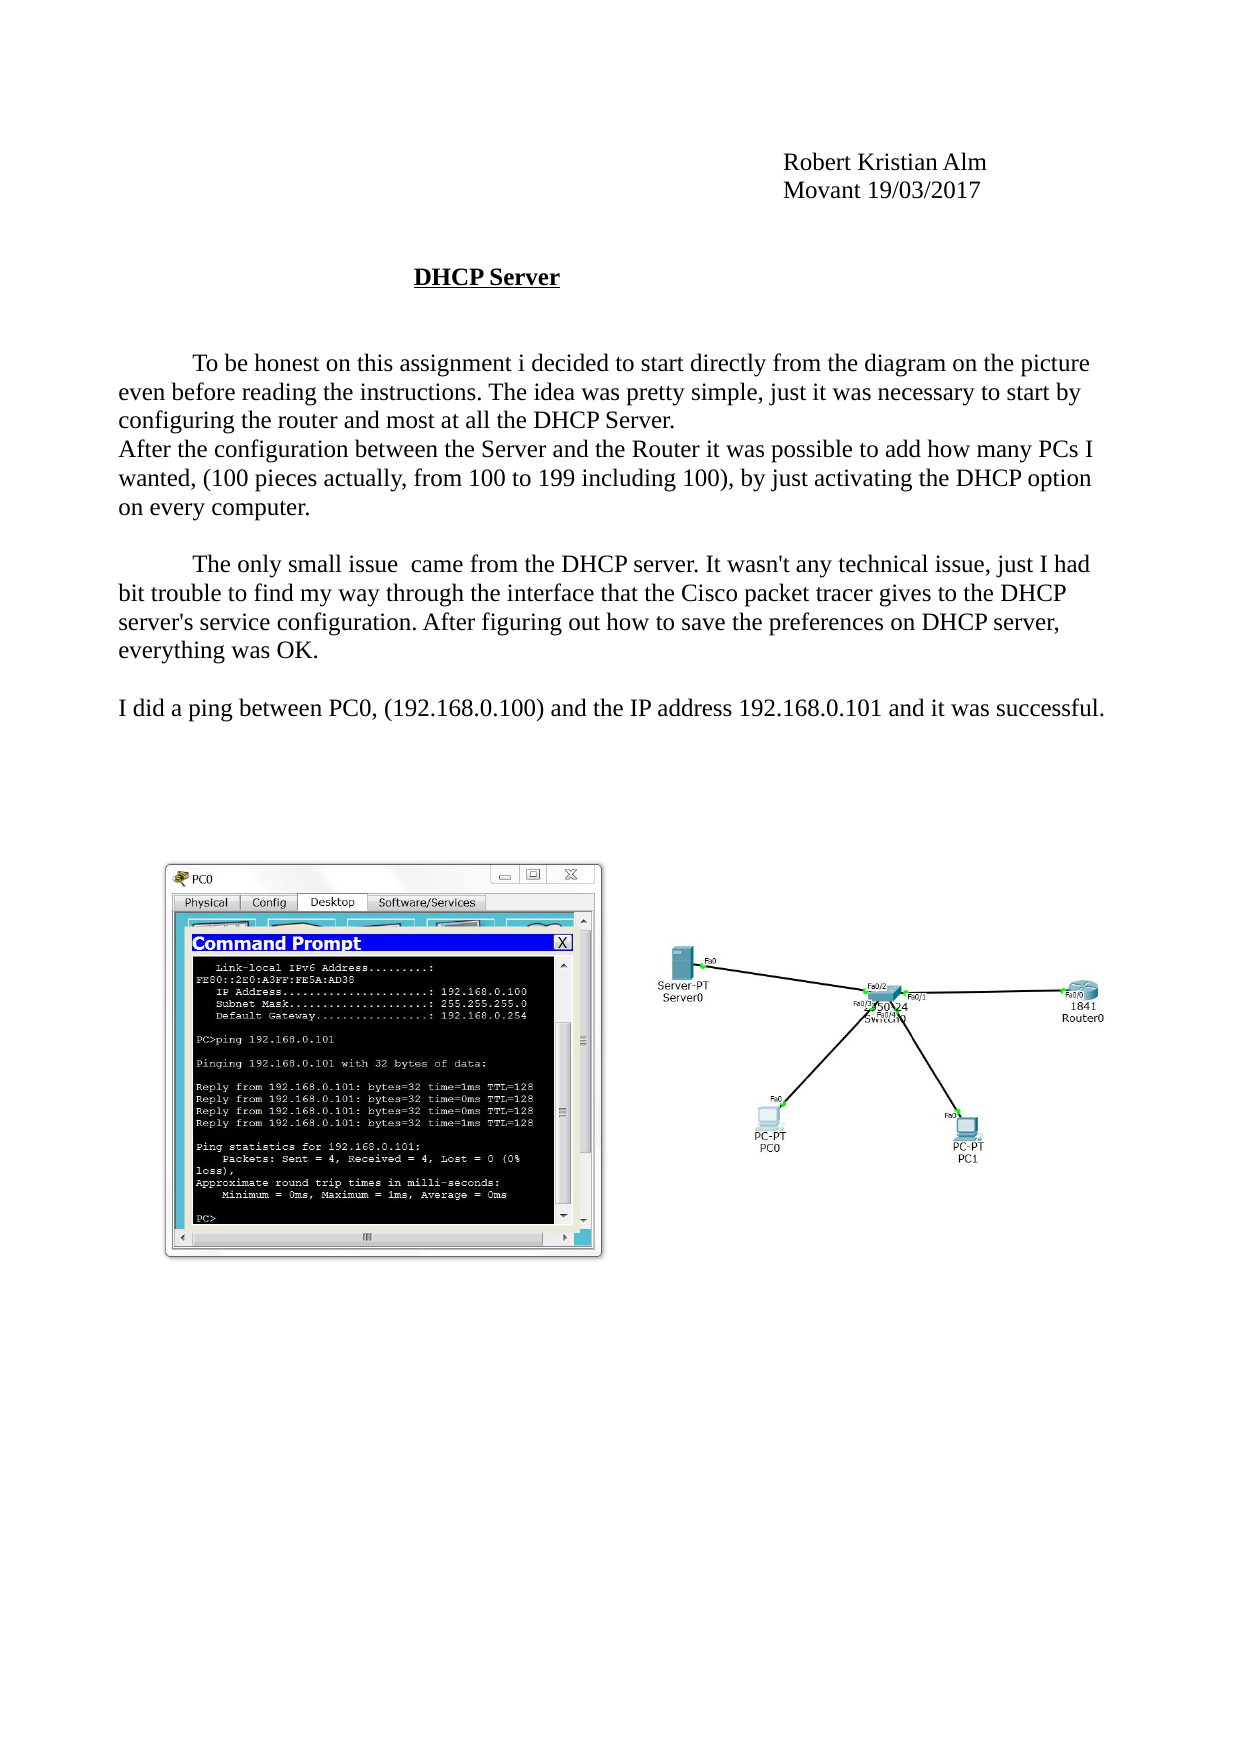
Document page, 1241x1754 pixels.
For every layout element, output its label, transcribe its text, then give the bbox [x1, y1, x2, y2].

text DHCP Server [118, 262, 1122, 291]
text I did a ping between PC0, (192.168.0.100) and the IP address 192.168.0.101 and it was successful. [118, 693, 1122, 722]
picture [118, 836, 1123, 1263]
text Robert Kristian Alm [118, 147, 1122, 176]
text To be honest on this assignment i decided to start directly from the diagram on the picture even before reading the instructions. The idea was pretty simple, just it was necessary to start by configuring the router and most at all the DHCP Server. After the configuration between the Server and the Router it was possible to add how many PCs I wanted, (100 pieces actually, from 100 to 199 including 100), by just activating the DHCP option on every computer. [118, 348, 1122, 521]
text The only small issue came from the DHCP server. It wasn't any technical issue, just I had bit trouble to find my way through the interface that the Cisco packet tracer gives to the DHCP server's service configuration. After figuring out how to save the preferences on DHCP server, everything was OK. [118, 549, 1122, 664]
text Movant 19/03/2017 [118, 176, 1122, 204]
